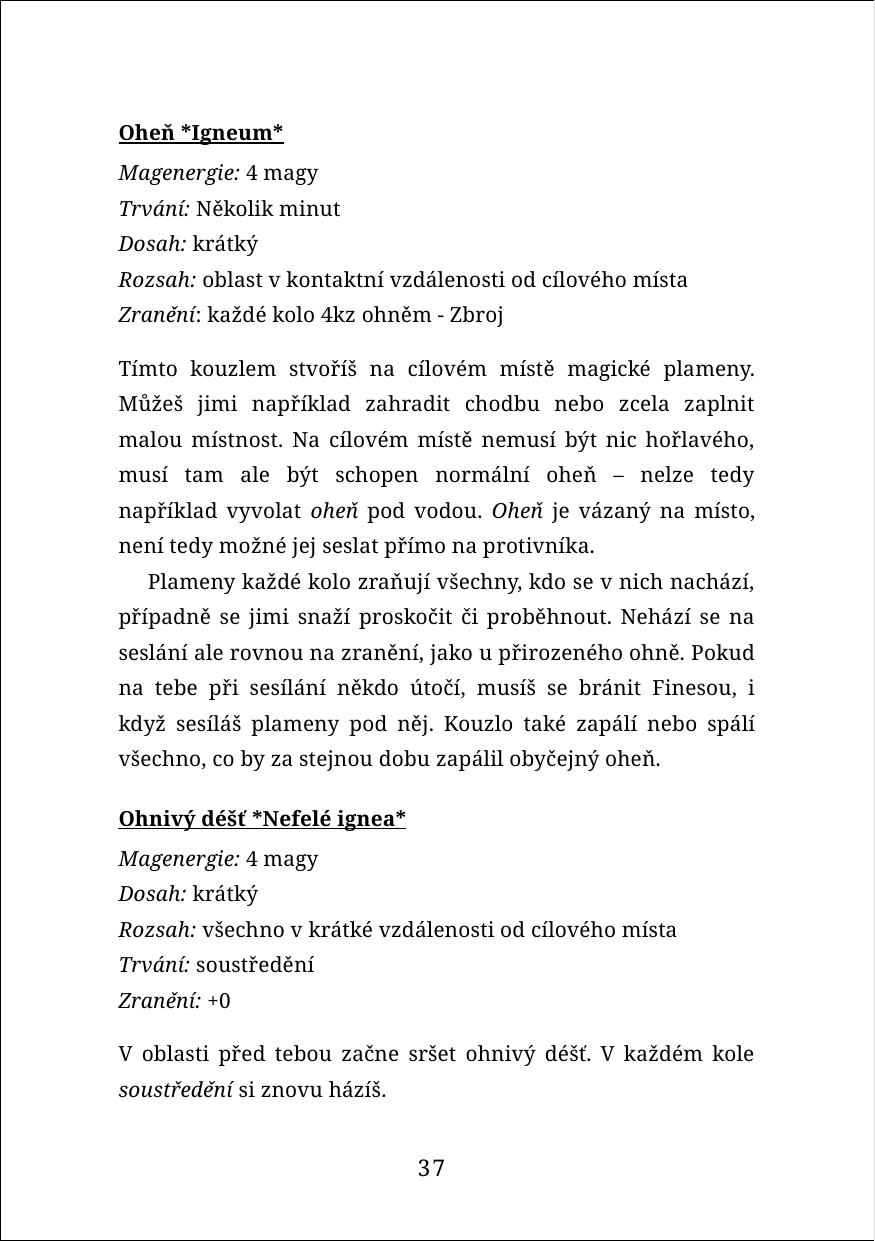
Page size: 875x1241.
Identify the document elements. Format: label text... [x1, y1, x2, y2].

subtitle Ohnivý déšť *Nefelé ignea* [118, 804, 756, 832]
subtitle Oheň *Igneum* [118, 118, 756, 147]
text Tímto kouzlem stvoříš na cílovém místě magické plameny. Můžeš jimi například zahradit chodbu nebo zcela zaplnit malou místnost. Na cílovém místě nemusí být nic hořlavého, musí tam ale být schopen normální oheň – nelze tedy například vyvolat oheň pod vodou. Oheň je vázaný na místo, není tedy možné jej seslat přímo na protivníka. Plameny každé kolo zraňují všechny, kdo se v nich nachází, případně se jimi snaží proskočit či proběhnout. Nehází se na seslání ale rovnou na zranění, jako u přirozeného ohně. Pokud na tebe při sesílání někdo útočí, musíš se bránit Finesou, i když sesíláš plameny pod něj. Kouzlo také zapálí nebo spálí všechno, co by za stejnou dobu zapálil obyčejný oheň. [118, 354, 756, 773]
text Magenergie: 4 magy Trvání: Několik minut Dosah: krátký Rozsah: oblast v kontaktní vzdálenosti od cílového místa Zranění: každé kolo 4kz ohněm - Zbroj [118, 158, 756, 329]
text V oblasti před tebou začne sršet ohnivý déšť. V každém kole soustředění si znovu házíš. [118, 1039, 756, 1103]
text Magenergie: 4 magy Dosah: krátký Rozsah: všechno v krátké vzdálenosti od cílového místa Trvání: soustředění Zranění: +0 [118, 844, 756, 1014]
